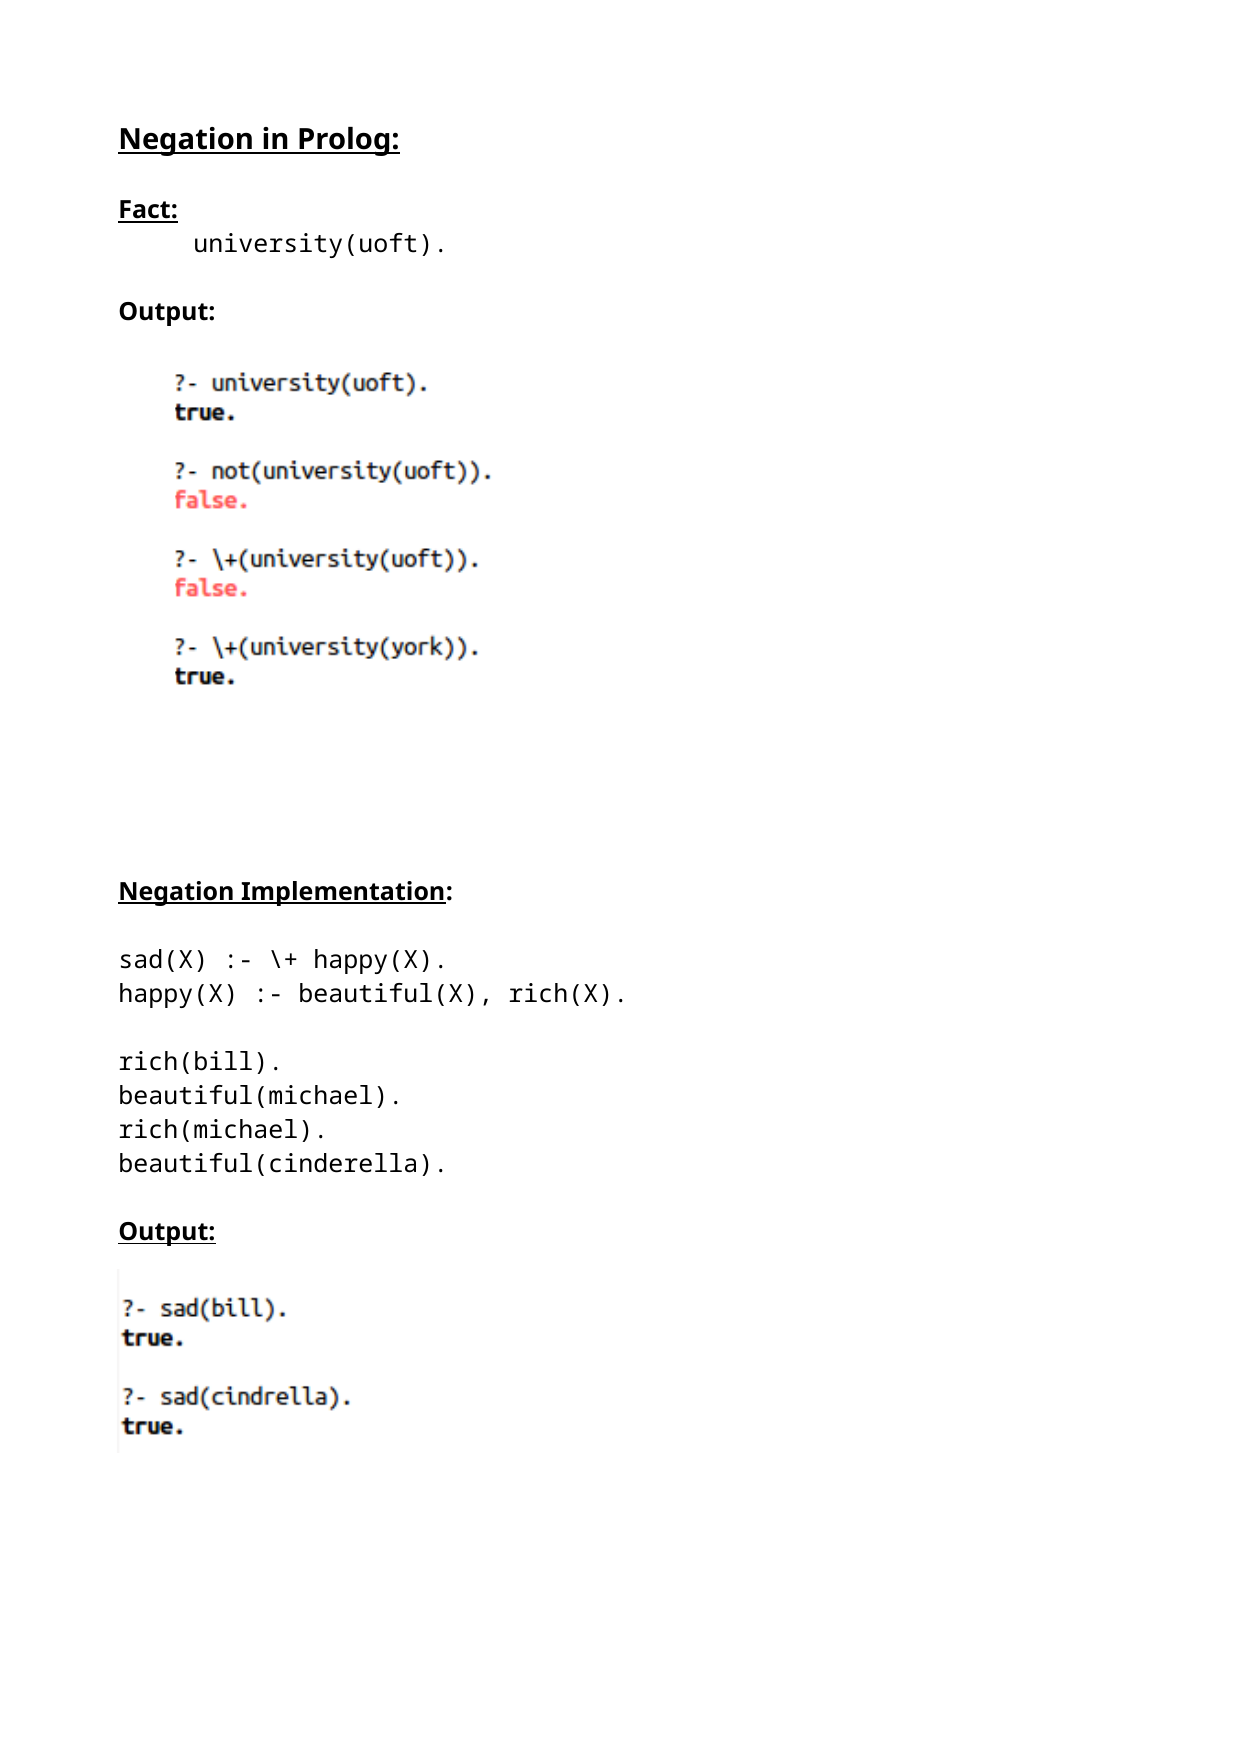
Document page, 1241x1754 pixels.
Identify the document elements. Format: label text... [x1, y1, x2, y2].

text beautiful(michael). [118, 1077, 1122, 1112]
picture [116, 1269, 469, 1453]
picture [175, 362, 646, 703]
text Output: [118, 1214, 1122, 1248]
text rich(bill). [118, 1043, 1122, 1077]
text university(uoft). [118, 226, 1122, 260]
text happy(X) :- beautiful(X), rich(X). [118, 975, 1122, 1009]
text sad(X) :- \+ happy(X). [118, 941, 1122, 975]
text rich(michael). [118, 1112, 1122, 1146]
text Negation Implementation: [118, 873, 1122, 907]
text Output: [118, 294, 1122, 328]
text Negation in Prolog: [118, 118, 1122, 158]
text beautiful(cinderella). [118, 1146, 1122, 1180]
text Fact: [118, 192, 1122, 226]
